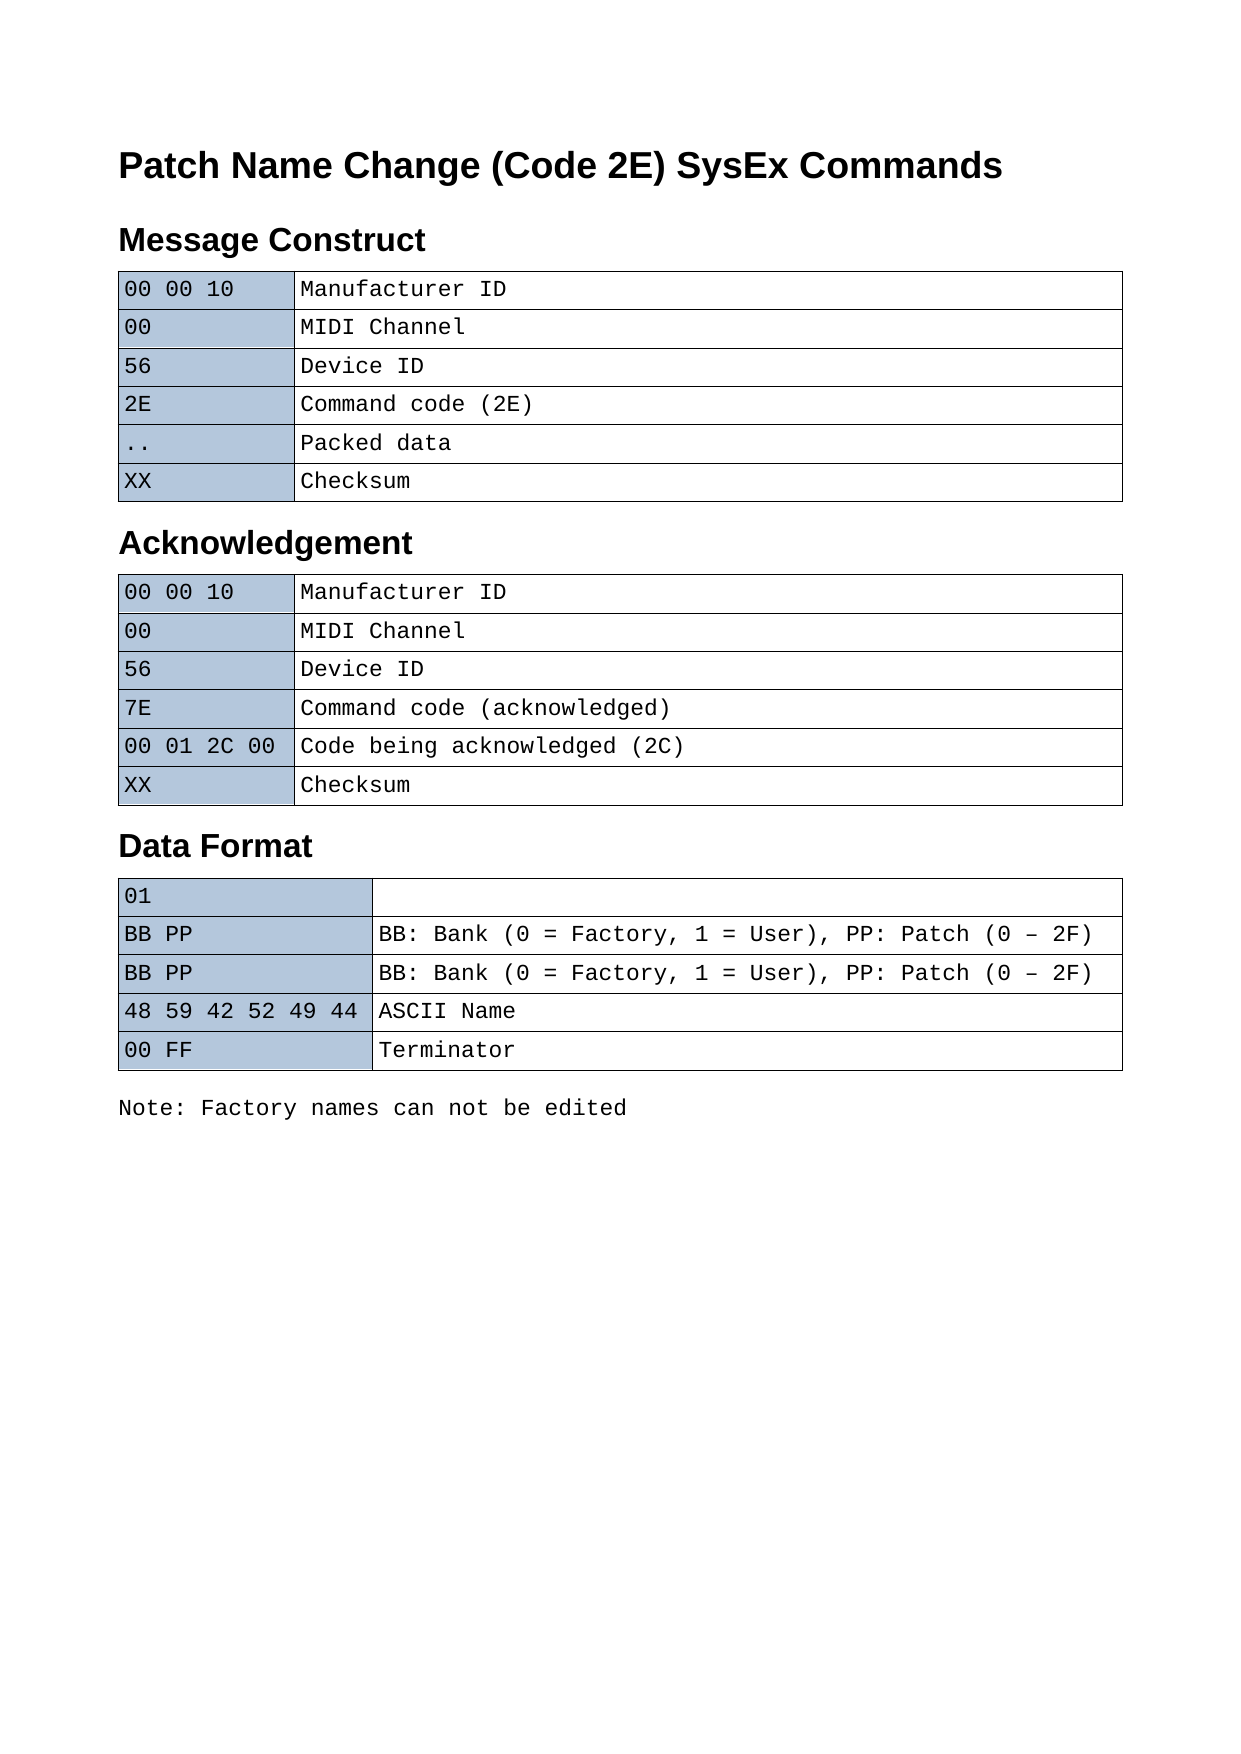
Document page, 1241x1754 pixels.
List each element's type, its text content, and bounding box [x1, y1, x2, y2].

table_cell MIDI Channel [295, 310, 1122, 347]
table_cell Device ID [295, 652, 1122, 689]
table_cell BB PP [119, 955, 372, 993]
table_header 01 [119, 879, 372, 916]
table_cell Packed data [295, 425, 1122, 463]
table_cell .. [119, 425, 294, 463]
table_cell BB: Bank (0 = Factory, 1 = User), PP: Patch (0 – 2F) [373, 917, 1122, 954]
table_cell Code being acknowledged (2C) [295, 729, 1122, 766]
subtitle Data Format [118, 826, 1122, 865]
subtitle Acknowledgement [118, 523, 1122, 561]
table_header Manufacturer ID [295, 272, 1122, 309]
table_cell 56 [119, 349, 294, 386]
table_cell MIDI Channel [295, 614, 1122, 651]
table_cell BB PP [119, 917, 372, 954]
table_header [373, 879, 1122, 916]
subtitle Message Construct [118, 219, 1122, 258]
subtitle Patch Name Change (Code 2E) SysEx Commands [118, 143, 1122, 186]
table_cell 00 FF [119, 1032, 372, 1069]
table_cell Checksum [295, 464, 1122, 501]
table_cell 56 [119, 652, 294, 689]
table_cell 48 59 42 52 49 44 [119, 994, 372, 1031]
table_cell Command code (2E) [295, 387, 1122, 424]
table_cell Checksum [295, 767, 1122, 804]
table_cell Device ID [295, 349, 1122, 386]
table_cell BB: Bank (0 = Factory, 1 = User), PP: Patch (0 – 2F) [373, 955, 1122, 993]
table_cell ASCII Name [373, 994, 1122, 1031]
table_cell 00 01 2C 00 [119, 729, 294, 766]
table_header 00 00 10 [119, 272, 294, 309]
table_cell Terminator [373, 1032, 1122, 1069]
table_cell XX [119, 464, 294, 501]
table_cell Command code (acknowledged) [295, 690, 1122, 728]
table_header 00 00 10 [119, 575, 294, 612]
table_cell 00 [119, 614, 294, 651]
text Note: Factory names can not be edited [118, 1097, 1122, 1122]
table_header Manufacturer ID [295, 575, 1122, 612]
table_cell 7E [119, 690, 294, 728]
table_cell XX [119, 767, 294, 804]
table_cell 2E [119, 387, 294, 424]
table_cell 00 [119, 310, 294, 347]
